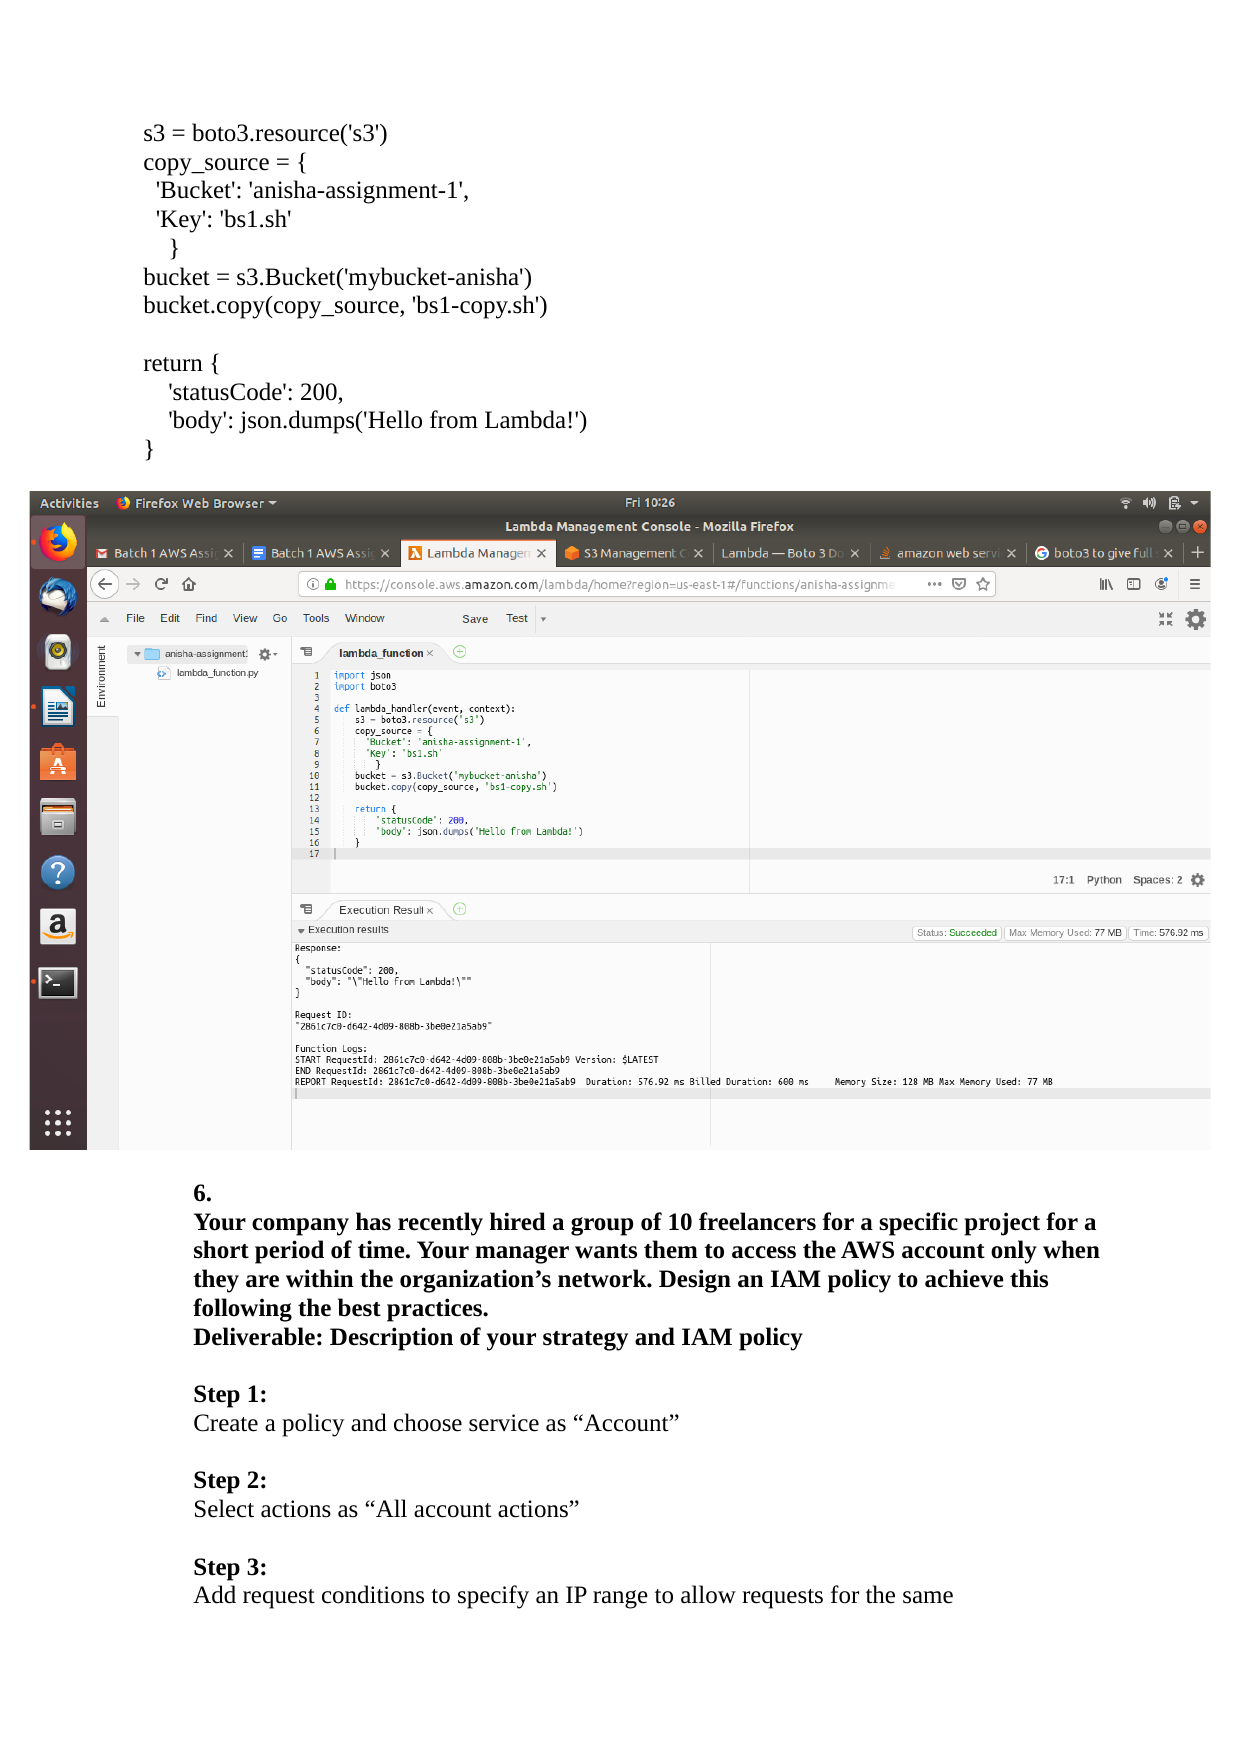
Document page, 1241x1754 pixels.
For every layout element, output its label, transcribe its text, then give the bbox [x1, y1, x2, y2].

text Select actions as “All account actions” [193, 1494, 1122, 1523]
text Create a policy and choose service as “Account” [193, 1408, 1122, 1437]
text } [118, 434, 1122, 463]
text Step 3: [193, 1552, 1122, 1581]
text Step 2: [193, 1466, 1122, 1494]
text s3 = boto3.resource('s3') [118, 118, 1122, 147]
text bucket = s3.Bucket('mybucket-anisha') [118, 262, 1122, 291]
text Add request conditions to specify an IP range to allow requests for the same [193, 1581, 1122, 1609]
text 'Bucket': 'anisha-assignment-1', [118, 176, 1122, 204]
picture [29, 491, 1211, 1150]
text 'Key': 'bs1.sh' [118, 204, 1122, 233]
list 6. [156, 1178, 1122, 1207]
text bucket.copy(copy_source, 'bs1-copy.sh') [118, 291, 1122, 319]
list Your company has recently hired a group of 10 freelancers for a specific project for a short period of time. Your manager wants them to access the AWS account only when they are within the organization’s network. Design an IAM policy to achieve this following the best practices. [156, 1207, 1122, 1322]
text copy_source = { [118, 147, 1122, 176]
text 'body': json.dumps('Hello from Lambda!') [118, 406, 1122, 434]
text Step 1: [193, 1379, 1122, 1408]
text 'statusCode': 200, [118, 377, 1122, 406]
text return { [118, 348, 1122, 377]
text Deliverable: Description of your strategy and IAM policy [193, 1322, 1122, 1351]
text } [118, 233, 1122, 262]
